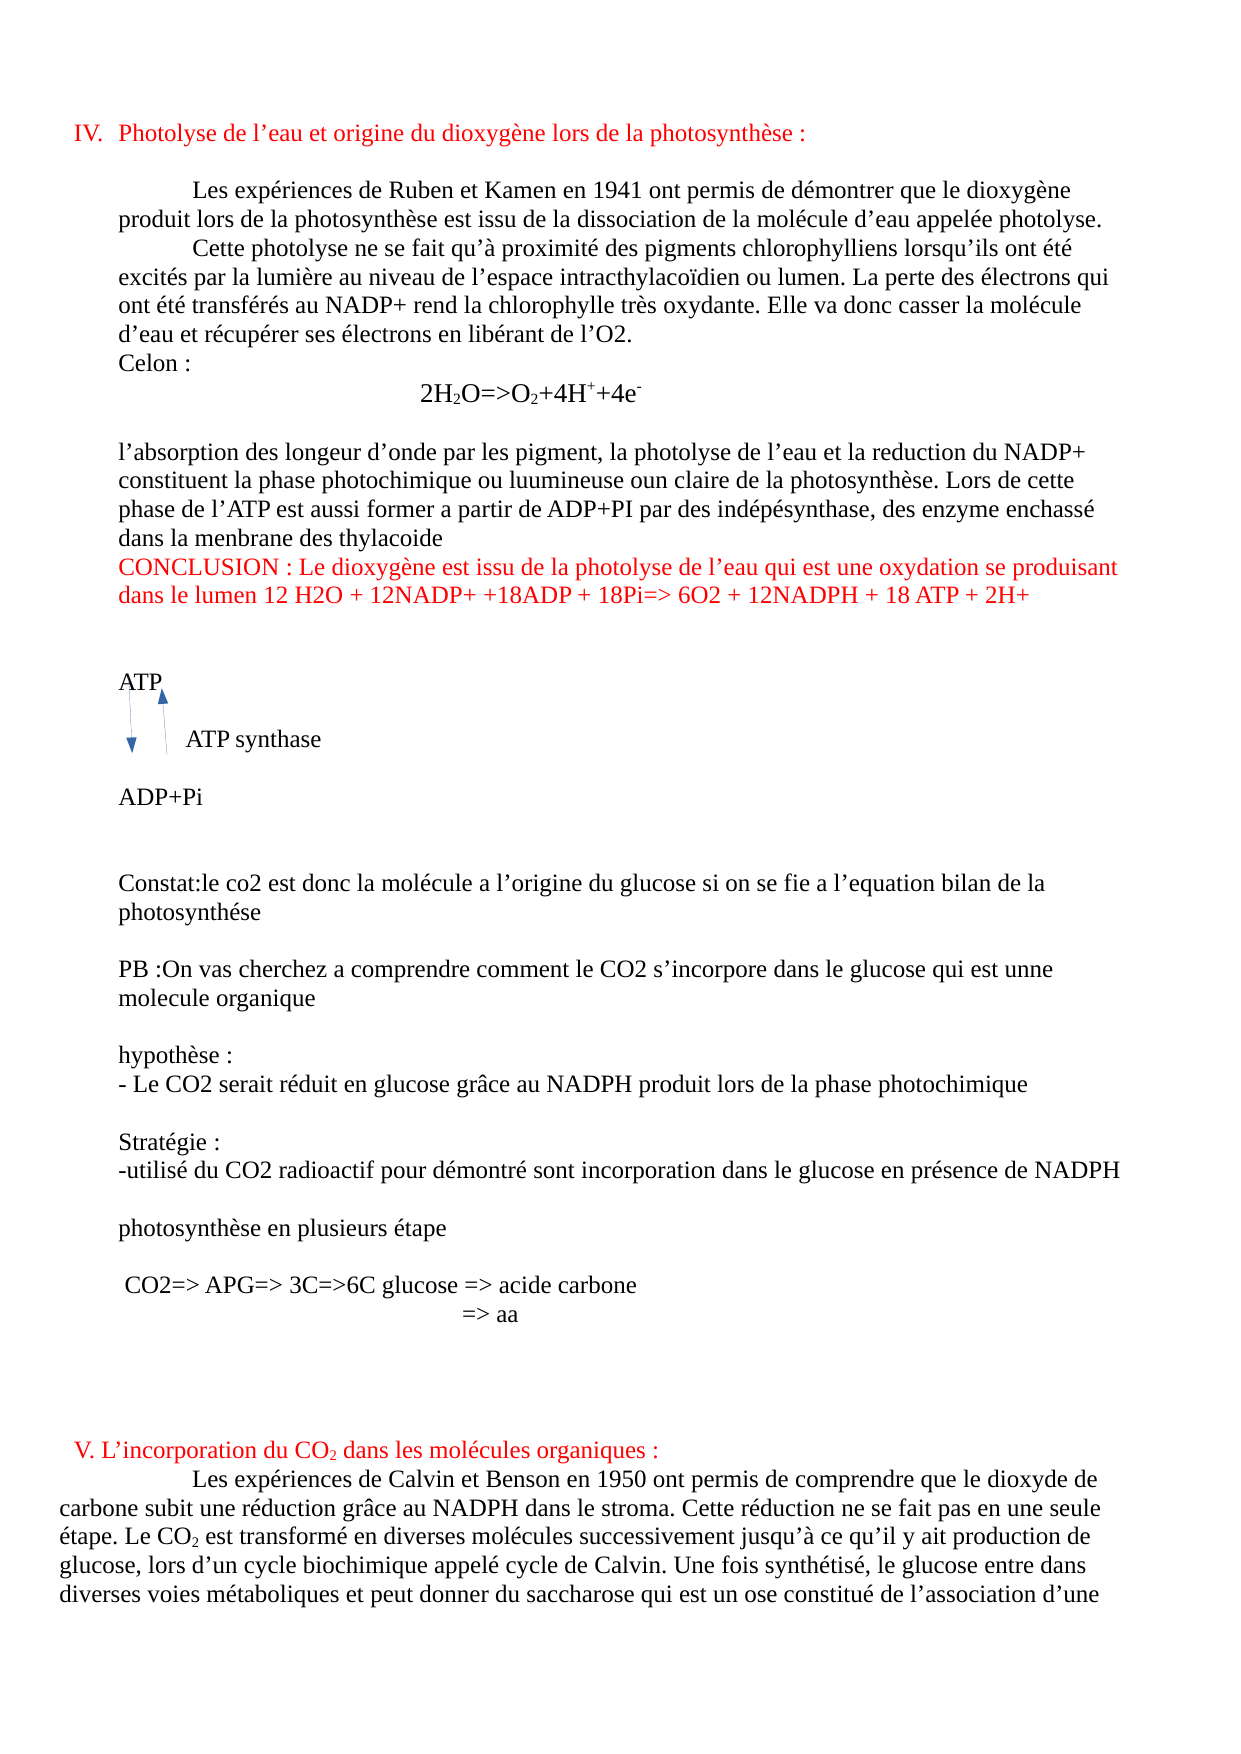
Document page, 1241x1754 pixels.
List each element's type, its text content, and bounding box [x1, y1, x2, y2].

list ATP [118, 667, 1122, 696]
list 2H2O=>O2+4H++4e- [118, 377, 1122, 408]
list photosynthèse en plusieurs étape [118, 1213, 1122, 1242]
list CO2=> APG=> 3C=>6C glucose => acide carbone [118, 1271, 1122, 1299]
list => aa [118, 1299, 1122, 1328]
list ATP synthase [165, 724, 1122, 753]
list Photolyse de l’eau et origine du dioxygène lors de la photosynthèse : [74, 118, 1122, 147]
list Cette photolyse ne se fait qu’à proximité des pigments chlorophylliens lorsqu’ils ont été excités par la lumière au niveau de l’espace intracthylacoïdien ou lumen. La perte des électrons qui ont été transférés au NADP+ rend la chlorophylle très oxydante. Elle va donc casser la molécule d’eau et récupérer ses électrons en libérant de l’O2. [118, 233, 1122, 348]
list Constat:le co2 est donc la molécule a l’origine du glucose si on se fie a l’equation bilan de la photosynthése [118, 868, 1122, 926]
list PB :On vas cherchez a comprendre comment le CO2 s’incorpore dans le glucose qui est unne molecule organique [118, 954, 1122, 1012]
list - Le CO2 serait réduit en glucose grâce au NADPH produit lors de la phase photochimique [118, 1069, 1122, 1098]
list Les expériences de Calvin et Benson en 1950 ont permis de comprendre que le dioxyde de carbone subit une réduction grâce au NADPH dans le stroma. Cette réduction ne se fait pas en une seule étape. Le CO2 est transformé en diverses molécules successivement jusqu’à ce qu’il y ait production de glucose, lors d’un cycle biochimique appelé cycle de Calvin. Une fois synthétisé, le glucose entre dans diverses voies métaboliques et peut donner du saccharose qui est un ose constitué de l’association d’une [59, 1464, 1122, 1608]
list Celon : [118, 348, 1122, 377]
list hypothèse : [118, 1041, 1122, 1069]
list Stratégie : [118, 1127, 1122, 1156]
list l’absorption des longeur d’onde par les pigment, la photolyse de l’eau et la reduction du NADP+ constituent la phase photochimique ou luumineuse oun claire de la photosynthèse. Lors de cette phase de l’ATP est aussi former a partir de ADP+PI par des indépésynthase, des enzyme enchassé dans la menbrane des thylacoide [118, 437, 1122, 552]
text V. L’incorporation du CO2 dans les molécules organiques : [74, 1435, 1122, 1464]
list Les expériences de Ruben et Kamen en 1941 ont permis de démontrer que le dioxygène produit lors de la photosynthèse est issu de la dissociation de la molécule d’eau appelée photolyse. [118, 176, 1122, 233]
list -utilisé du CO2 radioactif pour démontré sont incorporation dans le glucose en présence de NADPH [118, 1156, 1122, 1184]
list CONCLUSION : Le dioxygène est issu de la photolyse de l’eau qui est une oxydation se produisant dans le lumen 12 H2O + 12NADP+ +18ADP + 18Pi=> 6O2 + 12NADPH + 18 ATP + 2H+ [118, 552, 1122, 609]
list [118, 724, 131, 753]
list [132, 724, 166, 753]
list ADP+Pi [118, 782, 1122, 811]
